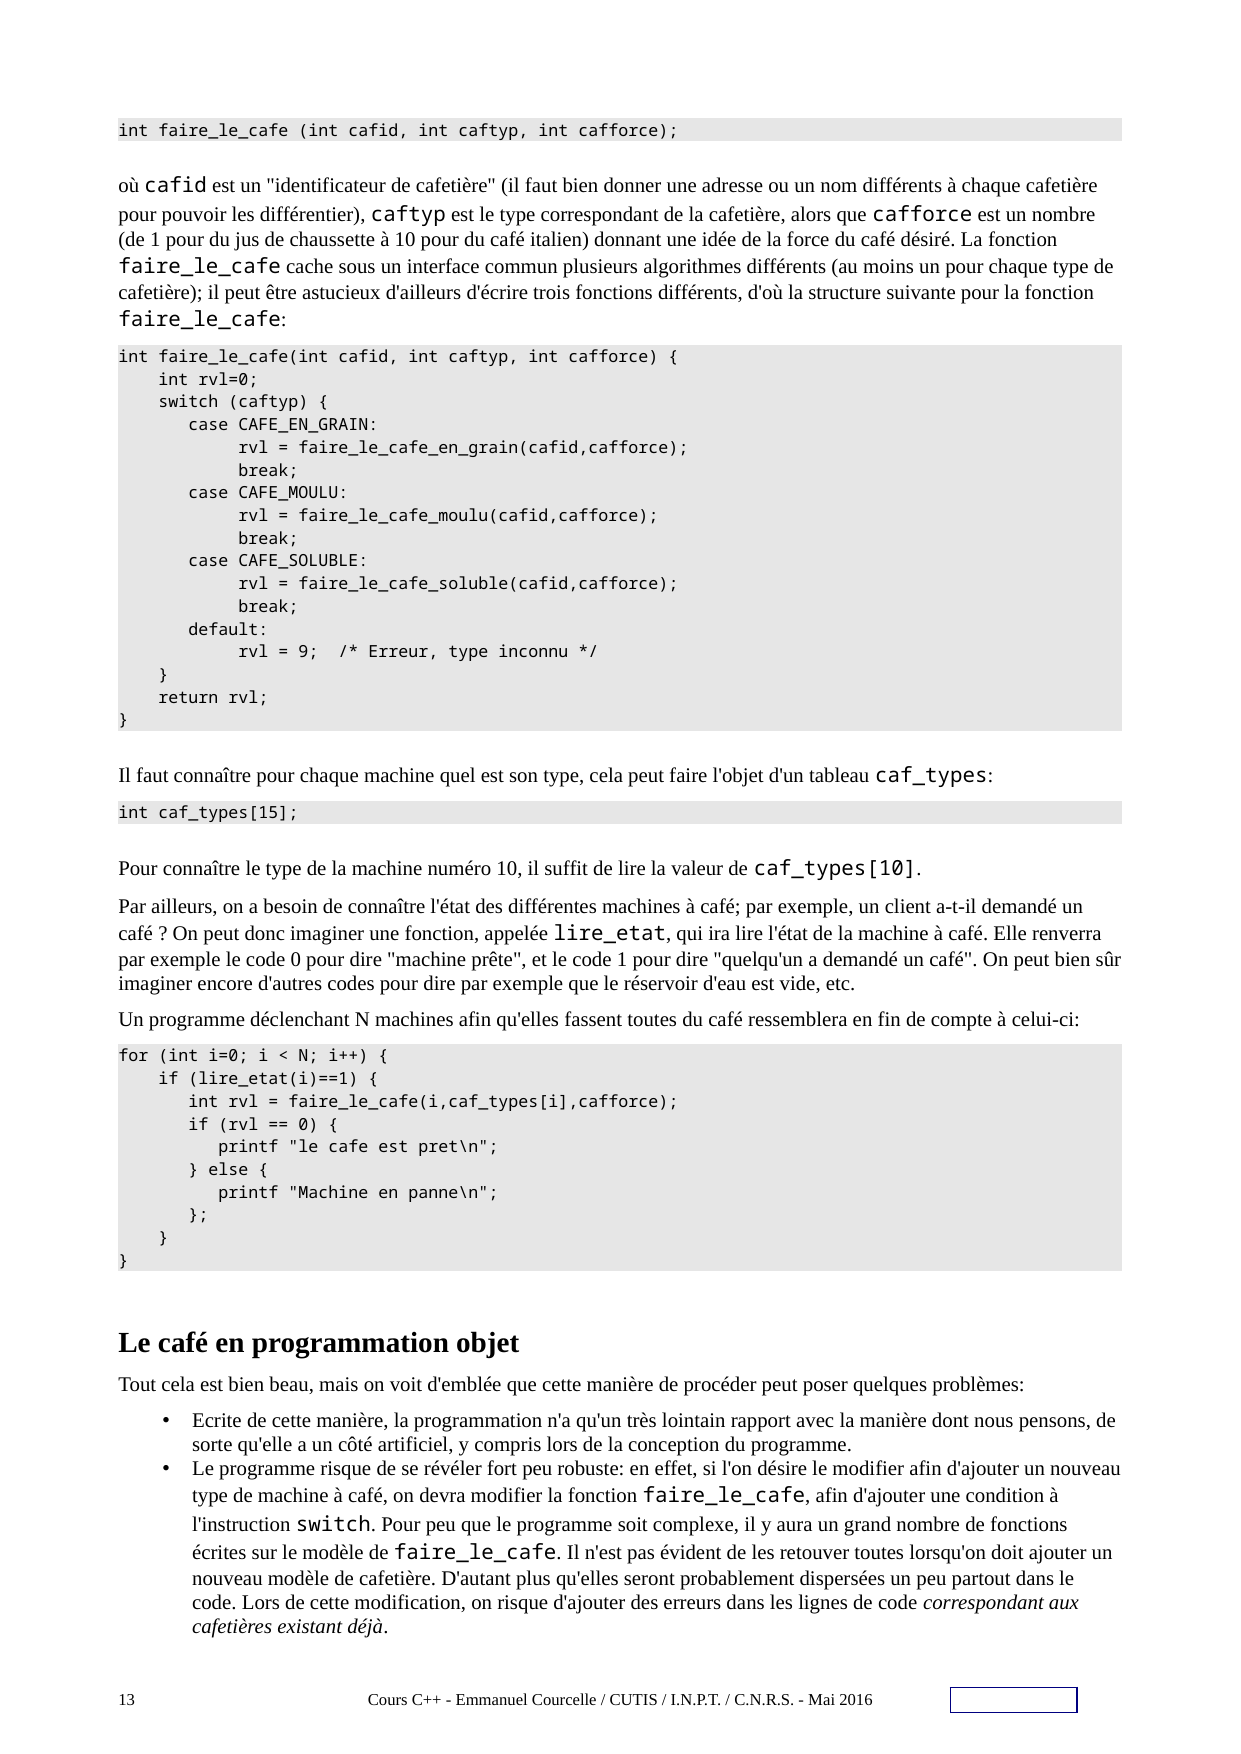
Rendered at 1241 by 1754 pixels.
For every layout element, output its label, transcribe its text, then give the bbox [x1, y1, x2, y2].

text rvl = faire_le_cafe_soluble(cafid,cafforce); [118, 572, 1122, 594]
text for (int i=0; i < N; i++) { [118, 1044, 1122, 1067]
text int caf_types[15]; [118, 801, 1122, 824]
text break; [118, 594, 1122, 617]
text int rvl = faire_le_cafe(i,caf_types[i],cafforce); [118, 1089, 1122, 1112]
text default: [118, 617, 1122, 640]
subtitle Le café en programmation objet [118, 1326, 1122, 1359]
list Le programme risque de se révéler fort peu robuste: en effet, si l'on désire le modifier afin d'ajouter un nouveau type de machine à café, on devra modifier la fonction faire_le_cafe, afin d'ajouter une condition à l'instruction switch. Pour peu que le programme soit complexe, il y aura un grand nombre de fonctions écrites sur le modèle de faire_le_cafe. Il n'est pas évident de les retouver toutes lorsqu'on doit ajouter un nouveau modèle de cafetière. D'autant plus qu'elles seront probablement dispersées un peu partout dans le code. Lors de cette modification, on risque d'ajouter des erreurs dans les lignes de code correspondant aux cafetières existant déjà. [162, 1456, 1122, 1638]
text case CAFE_EN_GRAIN: [118, 413, 1122, 436]
text } [118, 1248, 1122, 1271]
text printf "le cafe est pret\n"; [118, 1135, 1122, 1157]
text return rvl; [118, 685, 1122, 708]
text break; [118, 458, 1122, 481]
text } [118, 708, 1122, 731]
text }; [118, 1203, 1122, 1226]
text Pour connaître le type de la machine numéro 10, il suffit de lire la valeur de caf_types[10]. [118, 853, 1122, 882]
text case CAFE_MOULU: [118, 481, 1122, 504]
text où cafid est un "identificateur de cafetière" (il faut bien donner une adresse ou un nom différents à chaque cafetière pour pouvoir les différentier), caftyp est le type correspondant de la cafetière, alors que cafforce est un nombre (de 1 pour du jus de chaussette à 10 pour du café italien) donnant une idée de la force du café désiré. La fonction faire_le_cafe cache sous un interface commun plusieurs algorithmes différents (au moins un pour chaque type de cafetière); il peut être astucieux d'ailleurs d'écrire trois fonctions différents, d'où la structure suivante pour la fonction faire_le_cafe: [118, 170, 1122, 332]
text if (lire_etat(i)==1) { [118, 1067, 1122, 1089]
text int faire_le_cafe(int cafid, int caftyp, int cafforce) { [118, 345, 1122, 367]
text if (rvl == 0) { [118, 1112, 1122, 1135]
text case CAFE_SOLUBLE: [118, 549, 1122, 572]
text Un programme déclenchant N machines afin qu'elles fassent toutes du café ressemblera en fin de compte à celui-ci: [118, 1007, 1122, 1031]
text int faire_le_cafe (int cafid, int caftyp, int cafforce); [118, 118, 1122, 141]
text Par ailleurs, on a besoin de connaître l'état des différentes machines à café; par exemple, un client a-t-il demandé un café ? On peut donc imaginer une fonction, appelée lire_etat, qui ira lire l'état de la machine à café. Elle renverra par exemple le code 0 pour dire "machine prête", et le code 1 pour dire "quelqu'un a demandé un café". On peut bien sûr imaginer encore d'autres codes pour dire par exemple que le réservoir d'eau est vide, etc. [118, 894, 1122, 995]
text rvl = faire_le_cafe_moulu(cafid,cafforce); [118, 504, 1122, 526]
text rvl = 9; /* Erreur, type inconnu */ [118, 640, 1122, 663]
text Il faut connaître pour chaque machine quel est son type, cela peut faire l'objet d'un tableau caf_types: [118, 760, 1122, 789]
text } [118, 1226, 1122, 1248]
text int rvl=0; [118, 367, 1122, 390]
text Tout cela est bien beau, mais on voit d'emblée que cette manière de procéder peut poser quelques problèmes: [118, 1372, 1122, 1396]
text rvl = faire_le_cafe_en_grain(cafid,cafforce); [118, 436, 1122, 458]
text printf "Machine en panne\n"; [118, 1180, 1122, 1203]
text break; [118, 526, 1122, 549]
list Ecrite de cette manière, la programmation n'a qu'un très lointain rapport avec la manière dont nous pensons, de sorte qu'elle a un côté artificiel, y compris lors de la conception du programme. [162, 1408, 1122, 1456]
text } [118, 663, 1122, 685]
text } else { [118, 1157, 1122, 1180]
text switch (caftyp) { [118, 390, 1122, 413]
